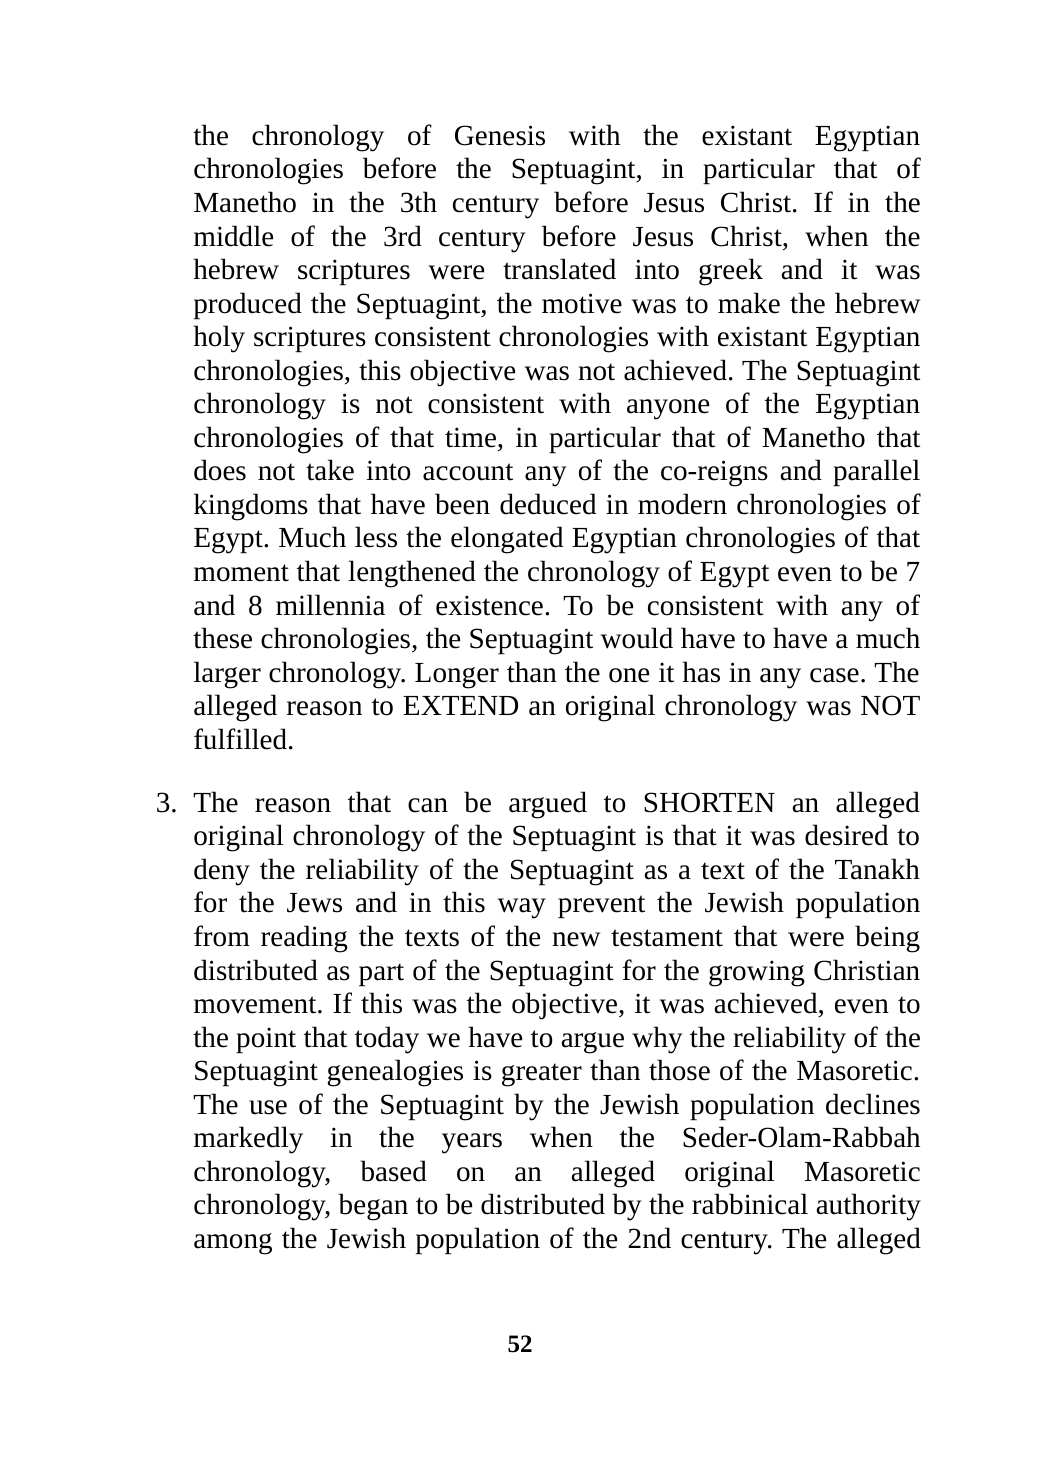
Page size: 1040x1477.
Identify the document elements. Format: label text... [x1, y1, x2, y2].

list the chronology of Genesis with the existant Egyptian chronologies before the Septuagint, in particular that of Manetho in the 3th century before Jesus Christ. If in the middle of the 3rd century before Jesus Christ, when the hebrew scriptures were translated into greek and it was produced the Septuagint, the motive was to make the hebrew holy scriptures consistent chronologies with existant Egyptian chronologies, this objective was not achieved. The Septuagint chronology is not consistent with anyone of the Egyptian chronologies of that time, in particular that of Manetho that does not take into account any of the co-reigns and parallel kingdoms that have been deduced in modern chronologies of Egypt. Much less the elongated Egyptian chronologies of that moment that lengthened the chronology of Egypt even to be 7 and 8 millennia of existence. To be consistent with any of these chronologies, the Septuagint would have to have a much larger chronology. Longer than the one it has in any case. The alleged reason to EXTEND an original chronology was NOT fulfilled. [156, 118, 921, 755]
list The reason that can be argued to SHORTEN an alleged original chronology of the Septuagint is that it was desired to deny the reliability of the Septuagint as a text of the Tanakh for the Jews and in this way prevent the Jewish population from reading the texts of the new testament that were being distributed as part of the Septuagint for the growing Christian movement. If this was the objective, it was achieved, even to the point that today we have to argue why the reliability of the Septuagint genealogies is greater than those of the Masoretic. The use of the Septuagint by the Jewish population declines markedly in the years when the Seder-Olam-Rabbah chronology, based on an alleged original Masoretic chronology, began to be distributed by the rabbinical authority among the Jewish population of the 2nd century. The alleged [156, 785, 921, 1254]
